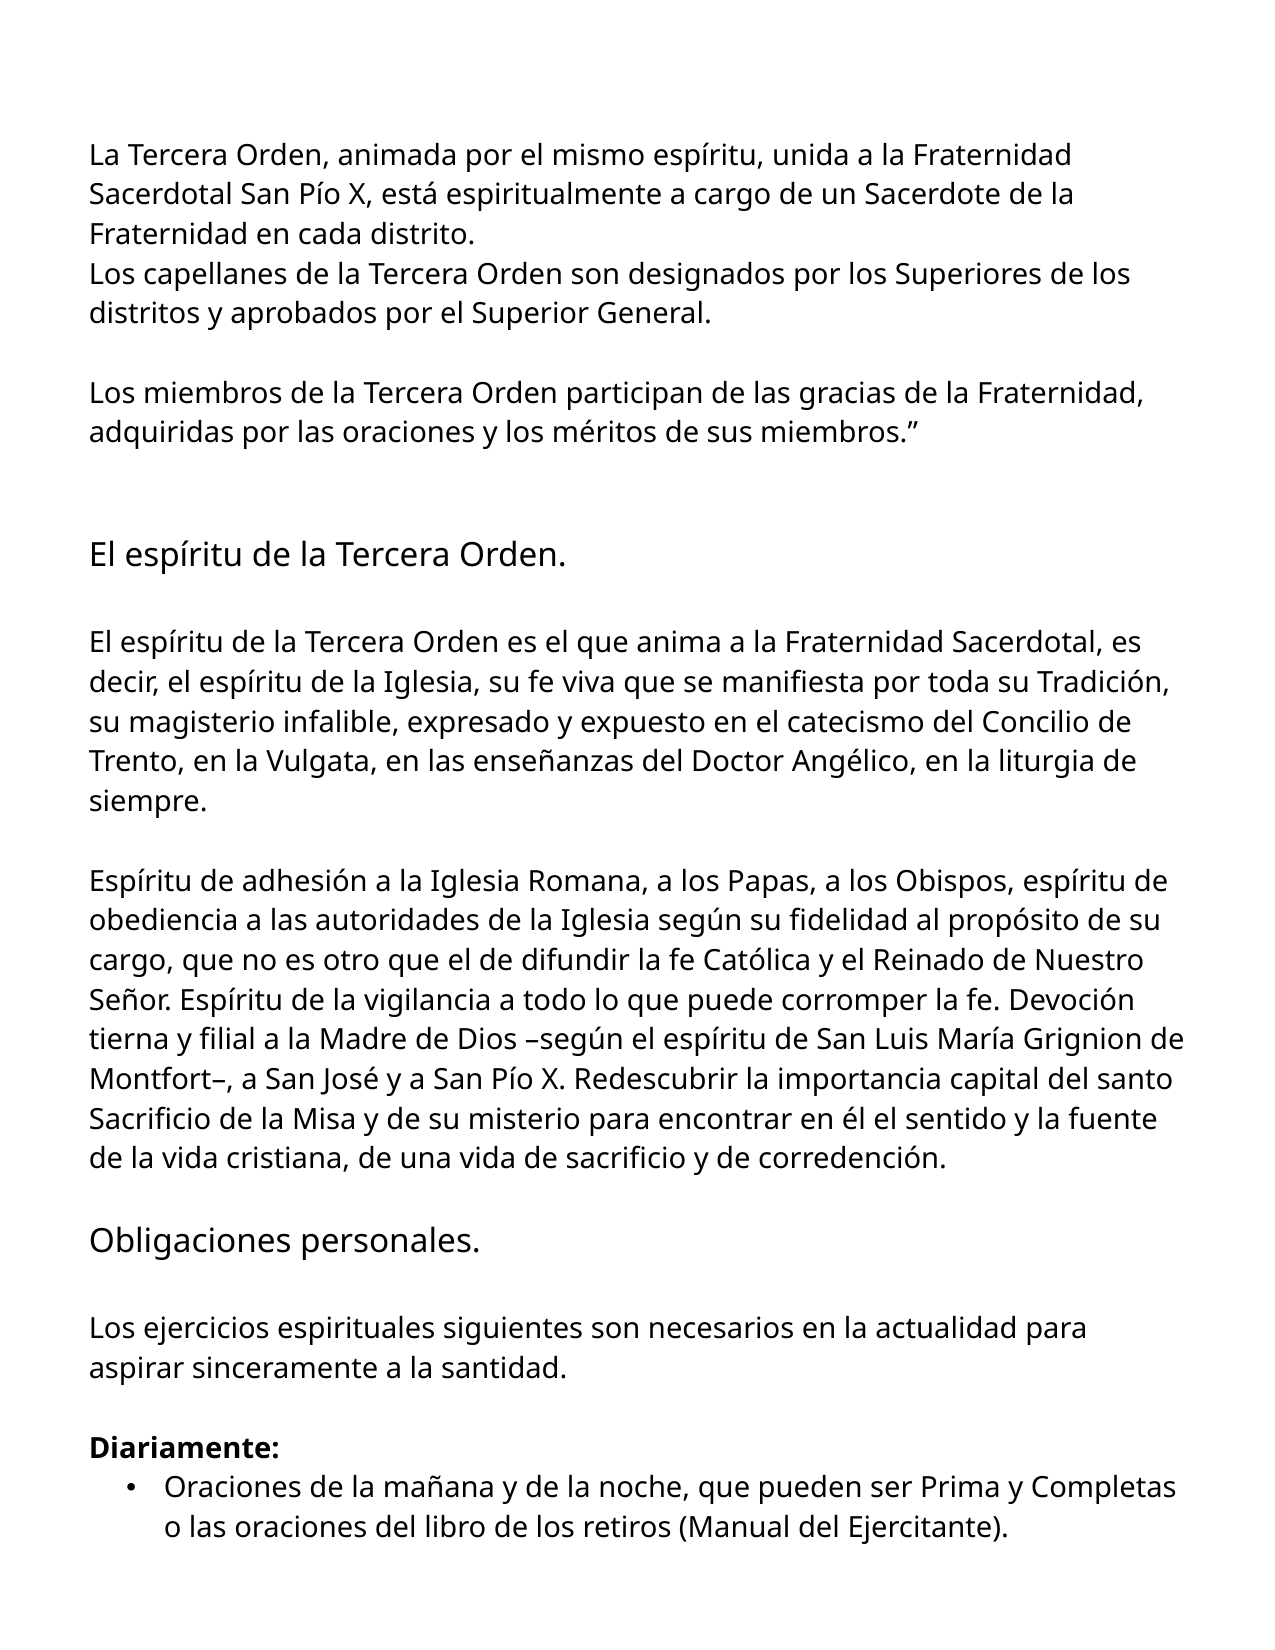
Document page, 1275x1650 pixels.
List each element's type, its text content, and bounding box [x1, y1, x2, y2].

text El espíritu de la Tercera Orden es el que anima a la Fraternidad Sacerdotal, es decir, el espíritu de la Iglesia, su fe viva que se manifiesta por toda su Tradición, su magisterio infalible, expresado y expuesto en el catecismo del Concilio de Trento, en la Vulgata, en las enseñanzas del Doctor Angélico, en la liturgia de siempre. [88, 622, 1186, 820]
text La Tercera Orden, animada por el mismo espíritu, unida a la Fraternidad Sacerdotal San Pío X, está espiritualmente a cargo de un Sacerdote de la Fraternidad en cada distrito. [88, 134, 1186, 253]
list Oraciones de la mañana y de la noche, que pueden ser Prima y Completas o las oraciones del libro de los retiros (Manual del Ejercitante). [126, 1467, 1186, 1546]
text Espíritu de adhesión a la Iglesia Romana, a los Papas, a los Obispos, espíritu de obediencia a las autoridades de la Iglesia según su fidelidad al propósito de su cargo, que no es otro que el de difundir la fe Católica y el Reinado de Nuestro Señor. Espíritu de la vigilancia a todo lo que puede corromper la fe. Devoción tierna y filial a la Madre de Dios –según el espíritu de San Luis María Grignion de Montfort–, a San José y a San Pío X. Redescubrir la importancia capital del santo Sacrificio de la Misa y de su misterio para encontrar en él el sentido y la fuente de la vida cristiana, de una vida de sacrificio y de corredención. [88, 860, 1186, 1177]
text Los capellanes de la Tercera Orden son designados por los Superiores de los distritos y aprobados por el Superior General. [88, 253, 1186, 332]
text El espíritu de la Tercera Orden. [88, 531, 1186, 576]
text Diariamente: [88, 1427, 1186, 1467]
text Obligaciones personales. [88, 1217, 1186, 1262]
text Los ejercicios espirituales siguientes son necesarios en la actualidad para aspirar sinceramente a la santidad. [88, 1308, 1186, 1387]
text Los miembros de la Tercera Orden participan de las gracias de la Fraternidad, adquiridas por las oraciones y los méritos de sus miembros.” [88, 372, 1186, 451]
